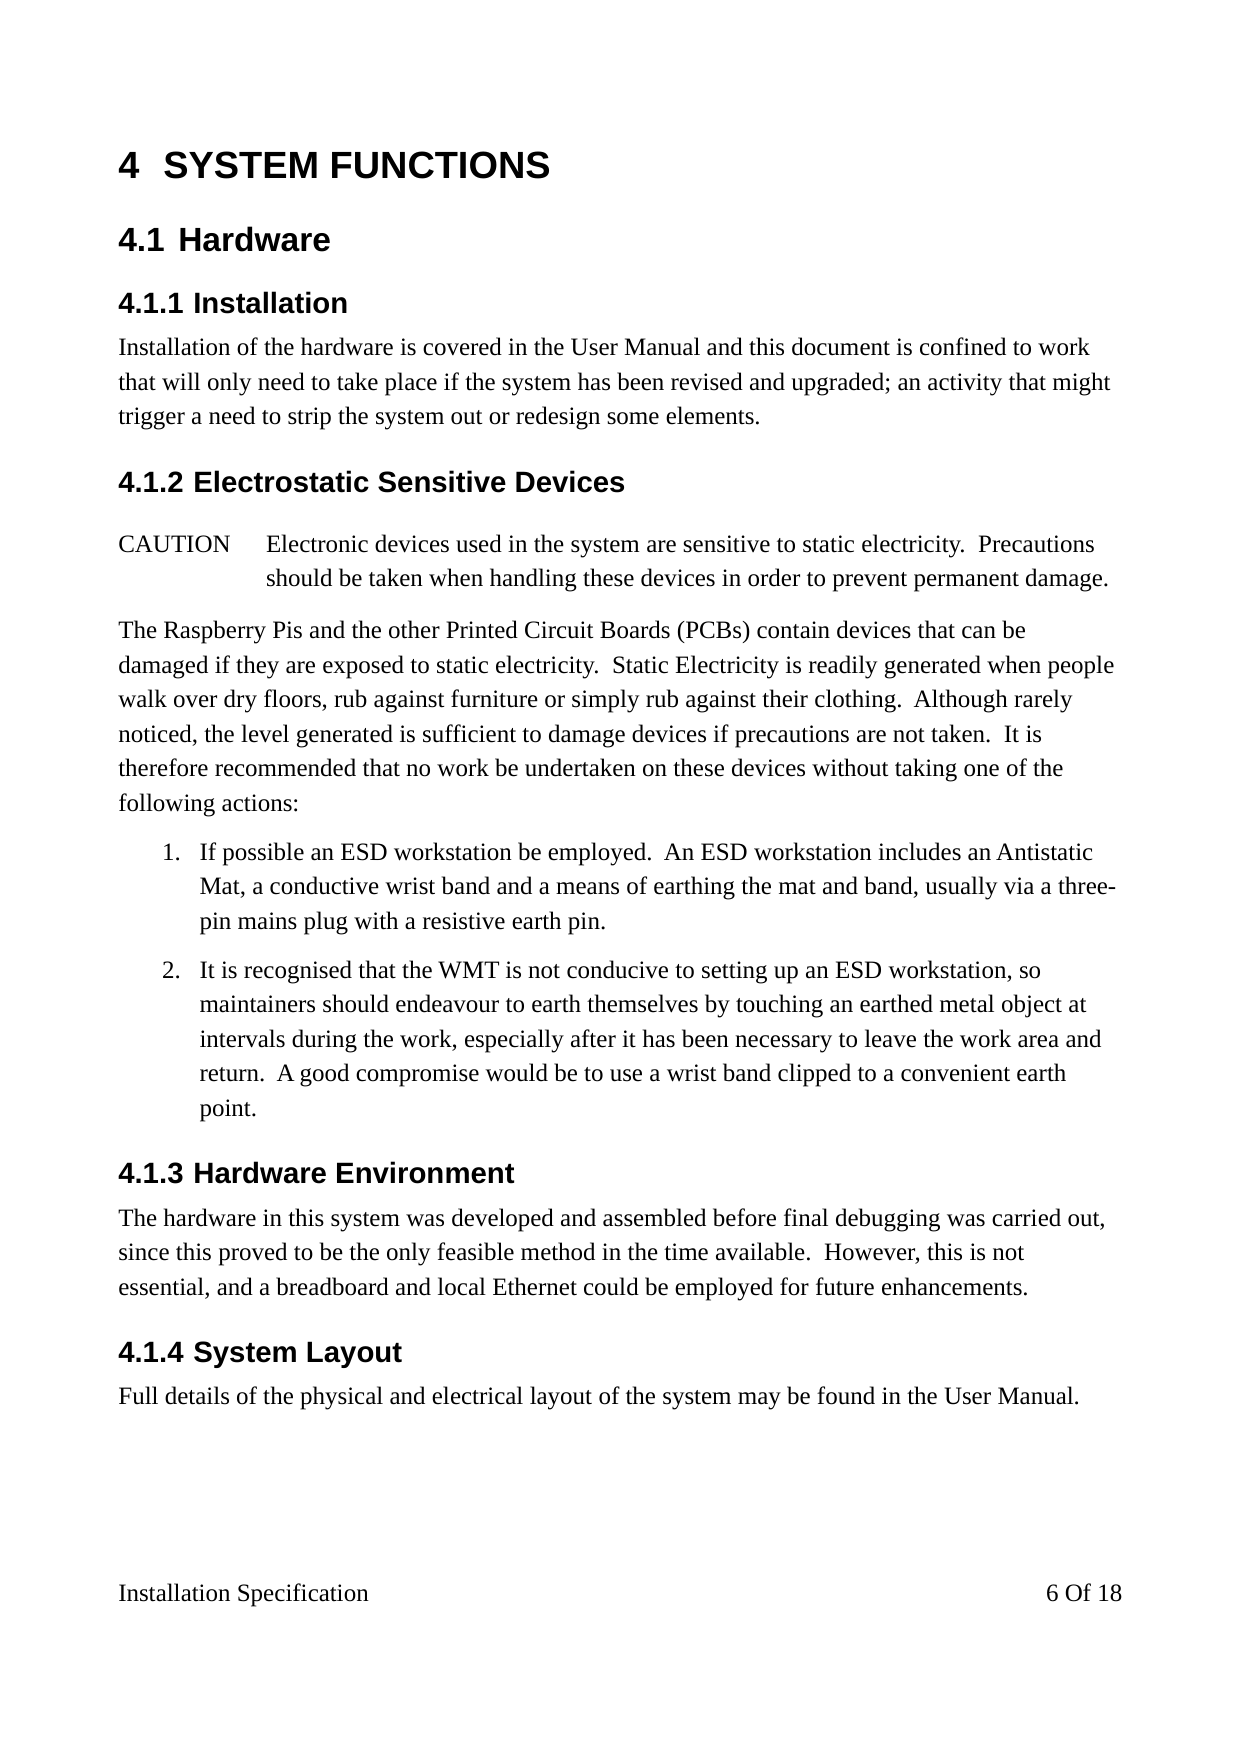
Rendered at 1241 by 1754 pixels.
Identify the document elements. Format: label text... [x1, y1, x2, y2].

text The hardware in this system was developed and assembled before final debugging was carried out, since this proved to be the only feasible method in the time available. However, this is not essential, and a breadboard and local Ethernet could be employed for future enhancements. [118, 1203, 1122, 1300]
text Installation of the hardware is covered in the User Manual and this document is confined to work that will only need to take place if the system has been revised and upgraded; an activity that might trigger a need to strip the system out or redesign some elements. [118, 332, 1122, 430]
subtitle Hardware Environment [118, 1156, 1122, 1190]
subtitle SYSTEM FUNCTIONS [118, 143, 1122, 187]
list If possible an ESD workstation be employed. An ESD workstation includes an Antistatic Mat, a conductive wrist band and a means of earthing the mat and band, usually via a three-pin mains plug with a resistive earth pin. [162, 837, 1122, 934]
subtitle Hardware [118, 220, 1122, 259]
subtitle System Layout [118, 1335, 1122, 1369]
text The Raspberry Pis and the other Printed Circuit Boards (PCBs) contain devices that can be damaged if they are exposed to static electricity. Static Electricity is readily generated when people walk over dry floors, rub against furniture or simply rub against their clothing. Although rarely noticed, the level generated is sufficient to damage devices if precautions are not taken. It is therefore recommended that no work be undertaken on these devices without taking one of the following actions: [118, 615, 1122, 816]
list It is recognised that the WMT is not conducive to setting up an ESD workstation, so maintainers should endeavour to earth themselves by touching an earthed metal object at intervals during the work, especially after it has been necessary to leave the work area and return. A good compromise would be to use a wrist band clipped to a convenient earth point. [162, 955, 1122, 1121]
text Full details of the physical and electrical layout of the system may be found in the User Manual. [118, 1381, 1122, 1410]
subtitle Electrostatic Sensitive Devices [118, 465, 1122, 498]
text CAUTION Electronic devices used in the system are sensitive to static electricity. Precautions should be taken when handling these devices in order to prevent permanent damage. [118, 529, 1122, 592]
subtitle Installation [118, 286, 1122, 319]
